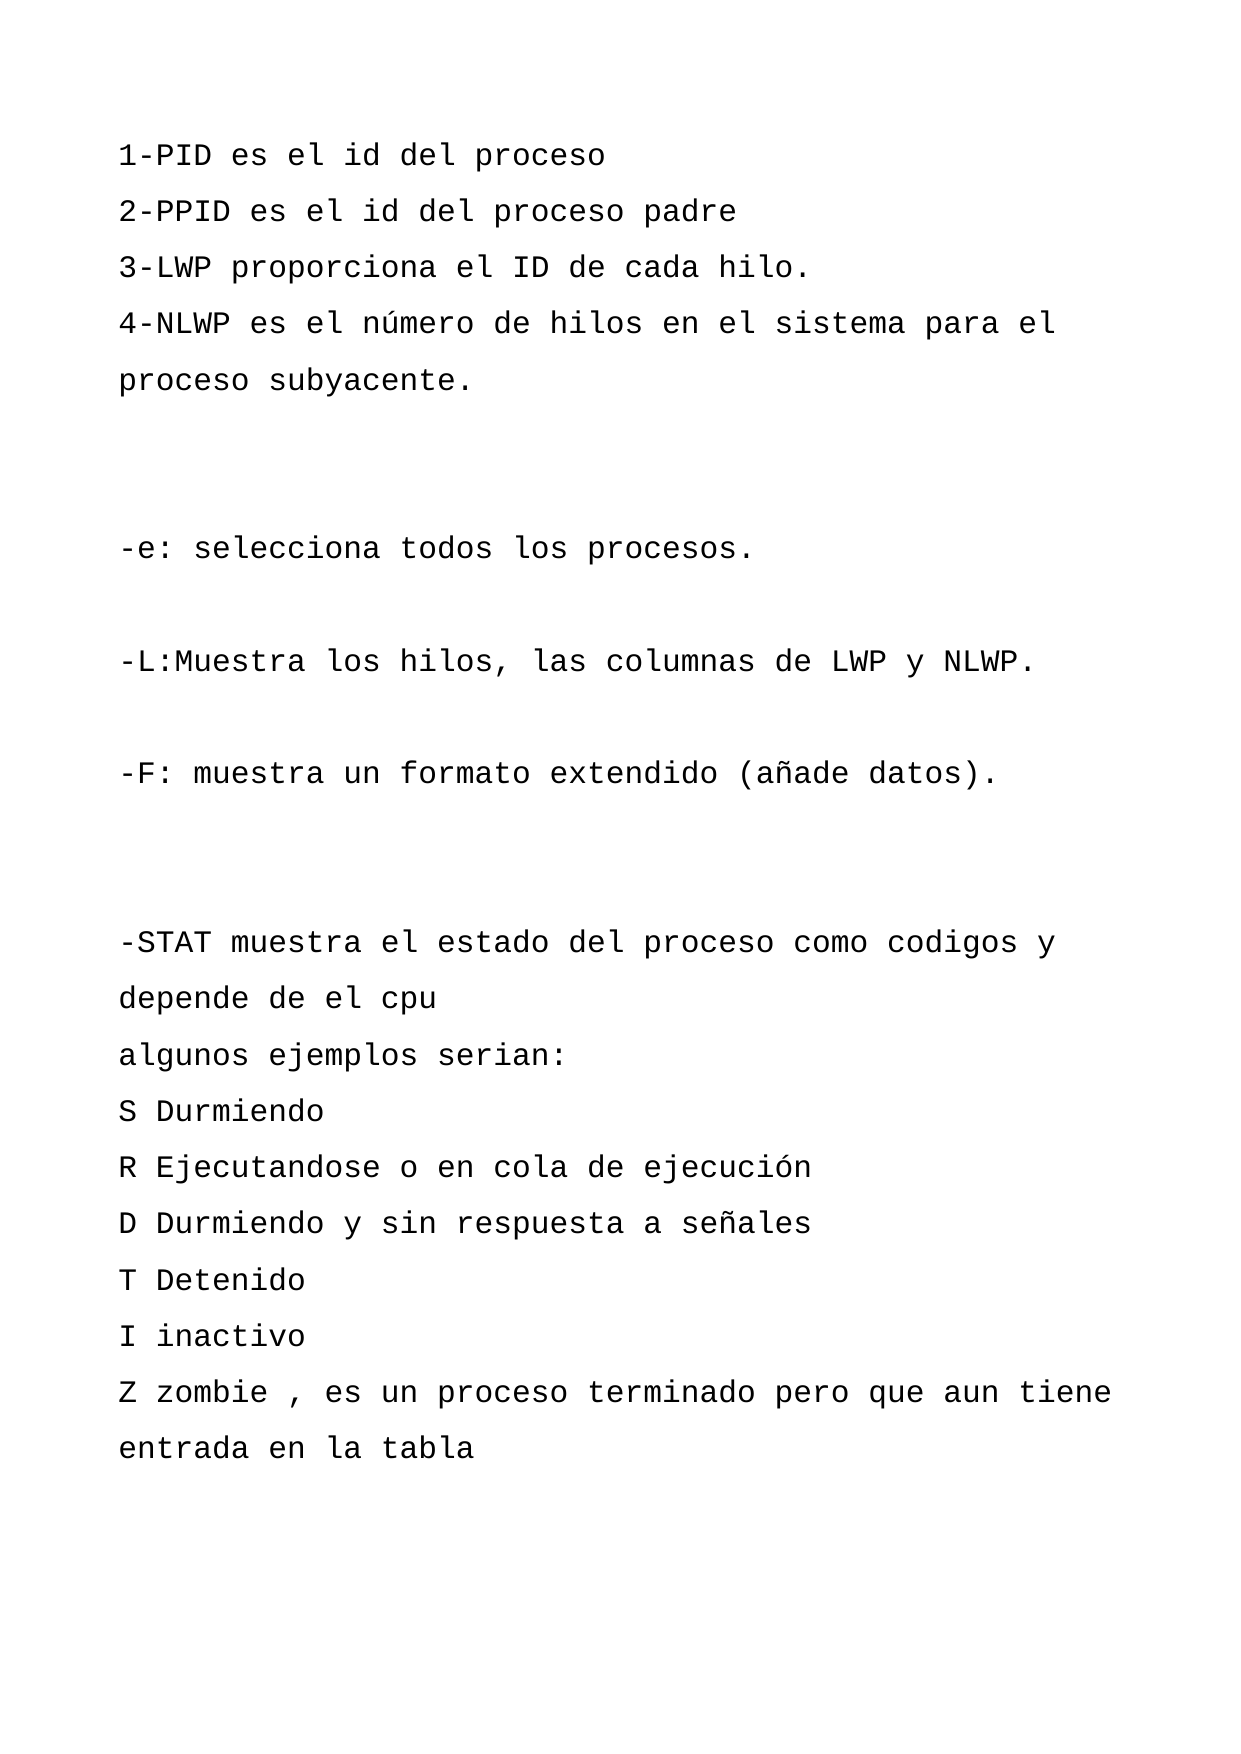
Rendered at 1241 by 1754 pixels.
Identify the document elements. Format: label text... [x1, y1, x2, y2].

text D Durmiendo y sin respuesta a señales [118, 1187, 1122, 1243]
text Z zombie , es un proceso terminado pero que aun tiene entrada en la tabla [118, 1356, 1122, 1468]
text S Durmiendo [118, 1074, 1122, 1131]
text -L:Muestra los hilos, las columnas de LWP y NLWP. [118, 624, 1122, 681]
text 1-PID es el id del proceso [118, 118, 1122, 174]
text 2-PPID es el id del proceso padre [118, 174, 1122, 231]
text T Detenido [118, 1243, 1122, 1299]
text 4-NLWP es el número de hilos en el sistema para el proceso subyacente. [118, 287, 1122, 399]
text 3-LWP proporciona el ID de cada hilo. [118, 231, 1122, 287]
text algunos ejemplos serian: [118, 1018, 1122, 1074]
text -F: muestra un formato extendido (añade datos). [118, 737, 1122, 793]
text R Ejecutandose o en cola de ejecución [118, 1131, 1122, 1187]
text -STAT muestra el estado del proceso como codigos y depende de el cpu [118, 906, 1122, 1018]
text I inactivo [118, 1299, 1122, 1356]
text -e: selecciona todos los procesos. [118, 512, 1122, 568]
